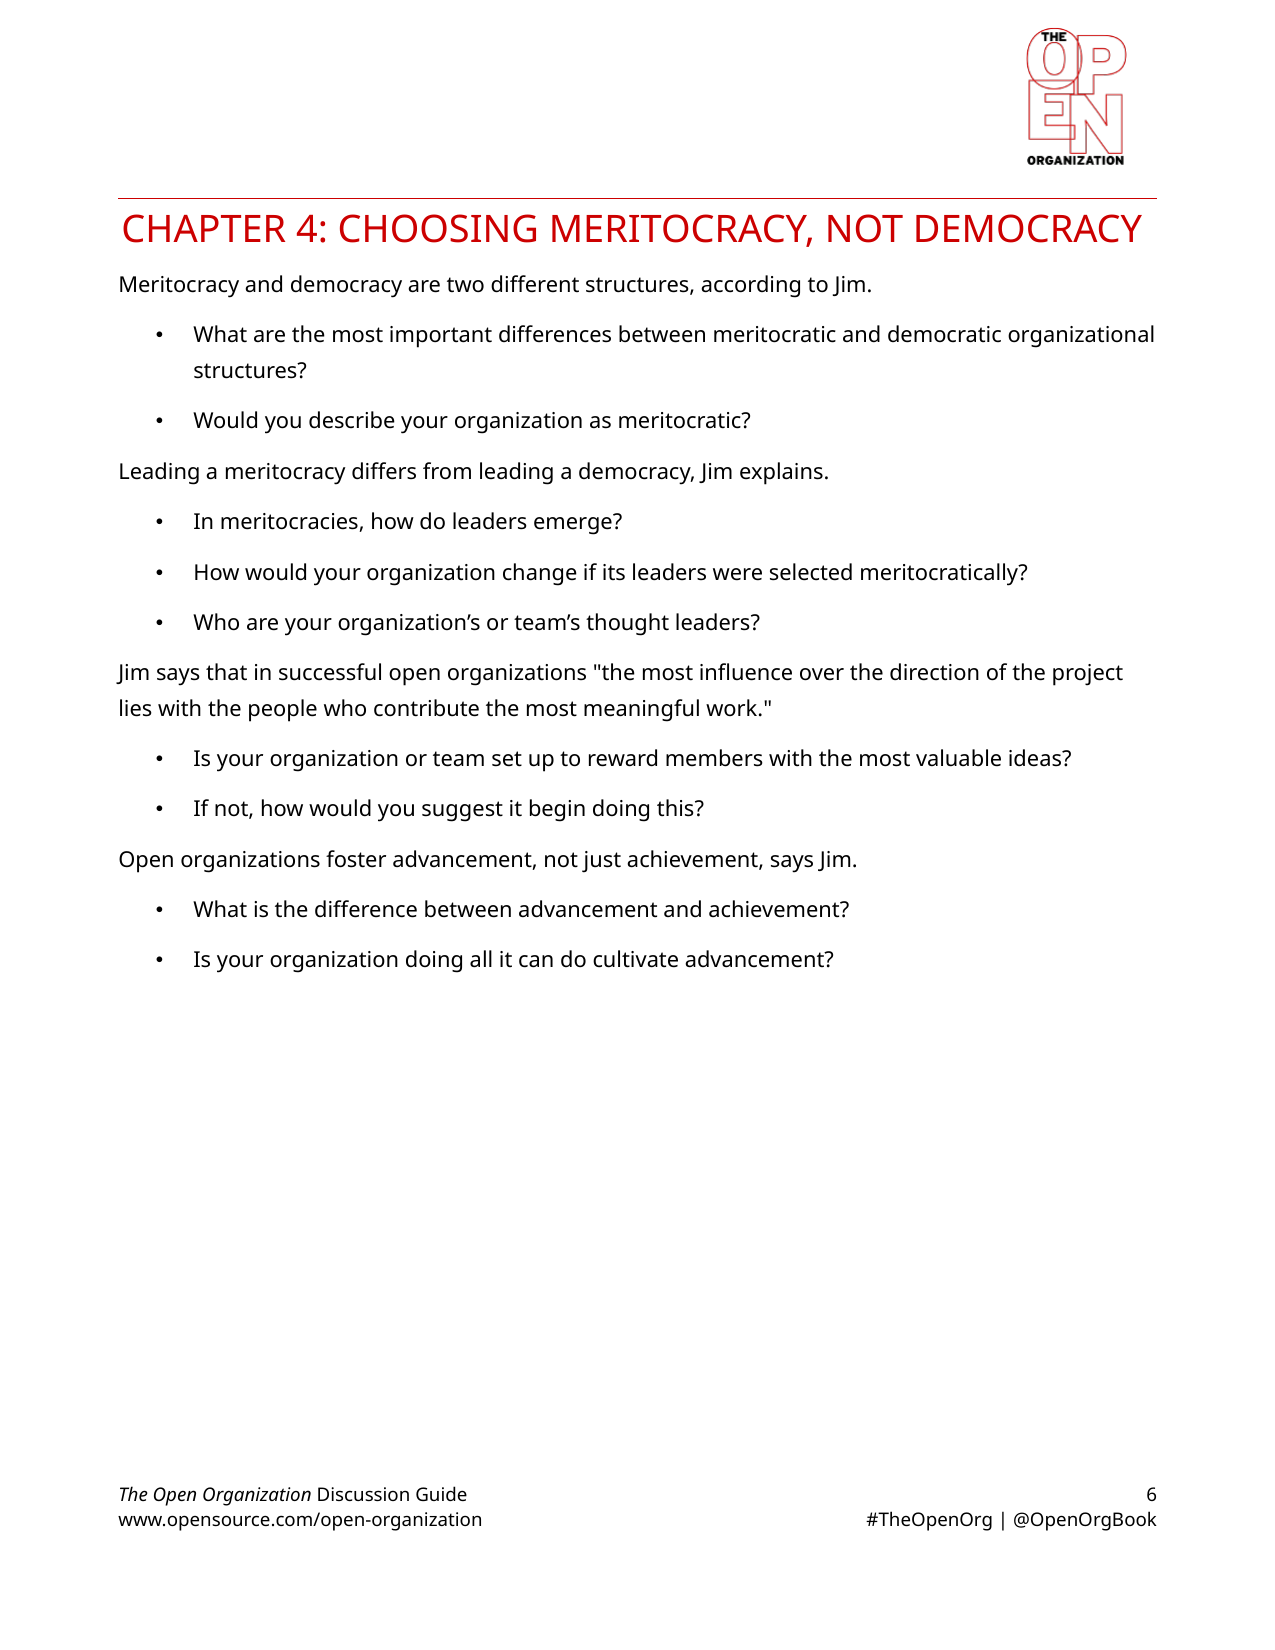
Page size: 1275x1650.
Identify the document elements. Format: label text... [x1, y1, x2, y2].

picture [1002, 23, 1152, 173]
list In meritocracies, how do leaders emerge? [156, 506, 1157, 536]
list Is your organization doing all it can do cultivate advancement? [156, 944, 1157, 974]
list What are the most important differences between meritocratic and democratic organizational structures? [156, 319, 1157, 385]
text Leading a meritocracy differs from leading a democracy, Jim explains. [118, 456, 1157, 486]
subtitle Chapter 4: Choosing Meritocracy, Not Democracy [118, 199, 1157, 257]
list Who are your organization’s or team’s thought leaders? [156, 607, 1157, 637]
list Would you describe your organization as meritocratic? [156, 406, 1157, 435]
list Is your organization or team set up to reward members with the most valuable ideas? [156, 743, 1157, 773]
list If not, how would you suggest it begin doing this? [156, 793, 1157, 823]
text Jim says that in successful open organizations "the most influence over the direction of the project lies with the people who contribute the most meaningful work." [118, 657, 1157, 723]
list How would your organization change if its leaders were selected meritocratically? [156, 556, 1157, 586]
text Open organizations foster advancement, not just achievement, says Jim. [118, 844, 1157, 873]
list What is the difference between advancement and achievement? [156, 894, 1157, 924]
text Meritocracy and democracy are two different structures, according to Jim. [118, 269, 1157, 299]
